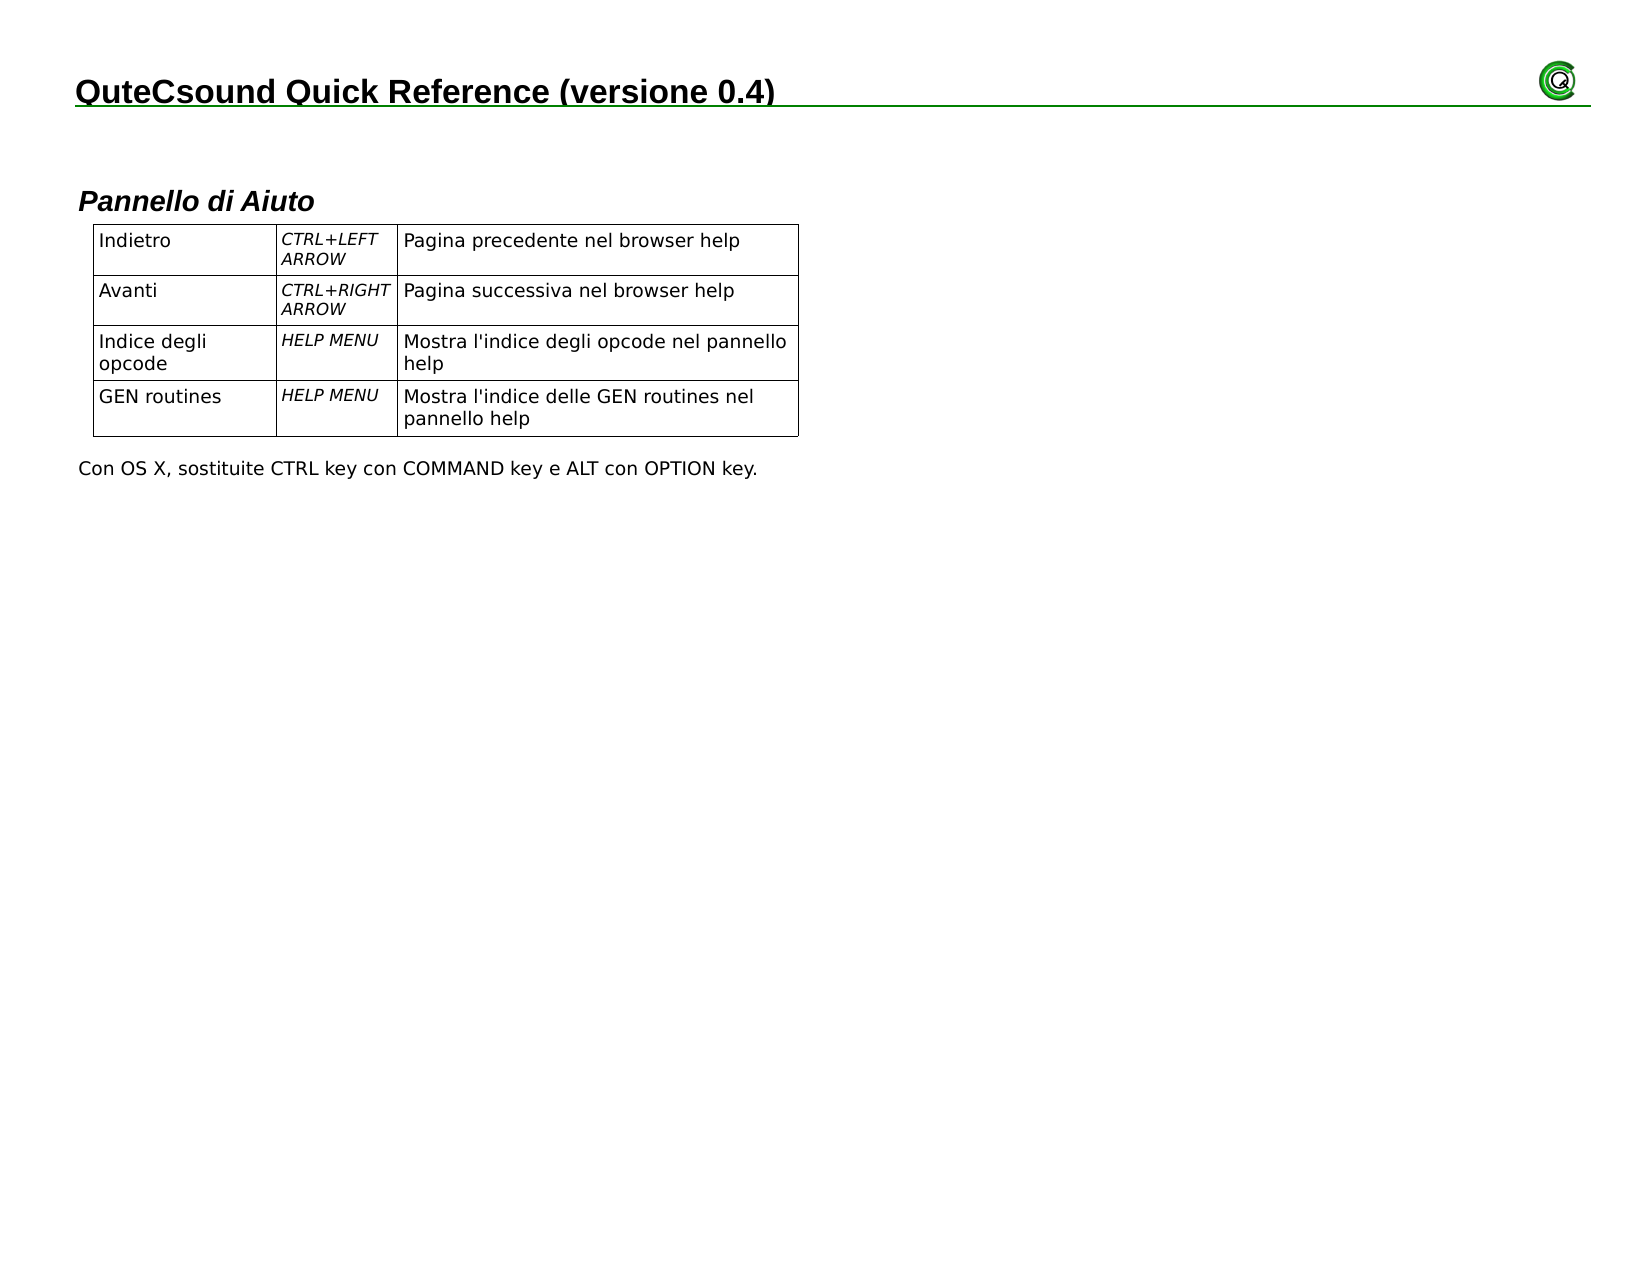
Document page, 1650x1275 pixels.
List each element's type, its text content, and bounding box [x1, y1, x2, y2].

table_cell Indice degli opcode [94, 326, 276, 380]
picture [1534, 57, 1582, 104]
table_cell HELP MENU [277, 326, 397, 380]
table_cell Avanti [94, 276, 276, 325]
subtitle Pannello di Aiuto [78, 184, 813, 218]
table_header Indietro [94, 225, 276, 275]
table_cell Mostra l'indice delle GEN routines nel pannello help [398, 381, 798, 436]
table_cell HELP MENU [277, 381, 397, 436]
table_cell Pagina successiva nel browser help [398, 276, 798, 325]
text Con OS X, sostituite CTRL key con COMMAND key e ALT con OPTION key. [78, 458, 813, 479]
table_cell CTRL+RIGHT ARROW [277, 276, 397, 325]
table_cell GEN routines [94, 381, 276, 436]
table_header CTRL+LEFT ARROW [277, 225, 397, 275]
table_cell Mostra l'indice degli opcode nel pannello help [398, 326, 798, 380]
table_header Pagina precedente nel browser help [398, 225, 798, 275]
